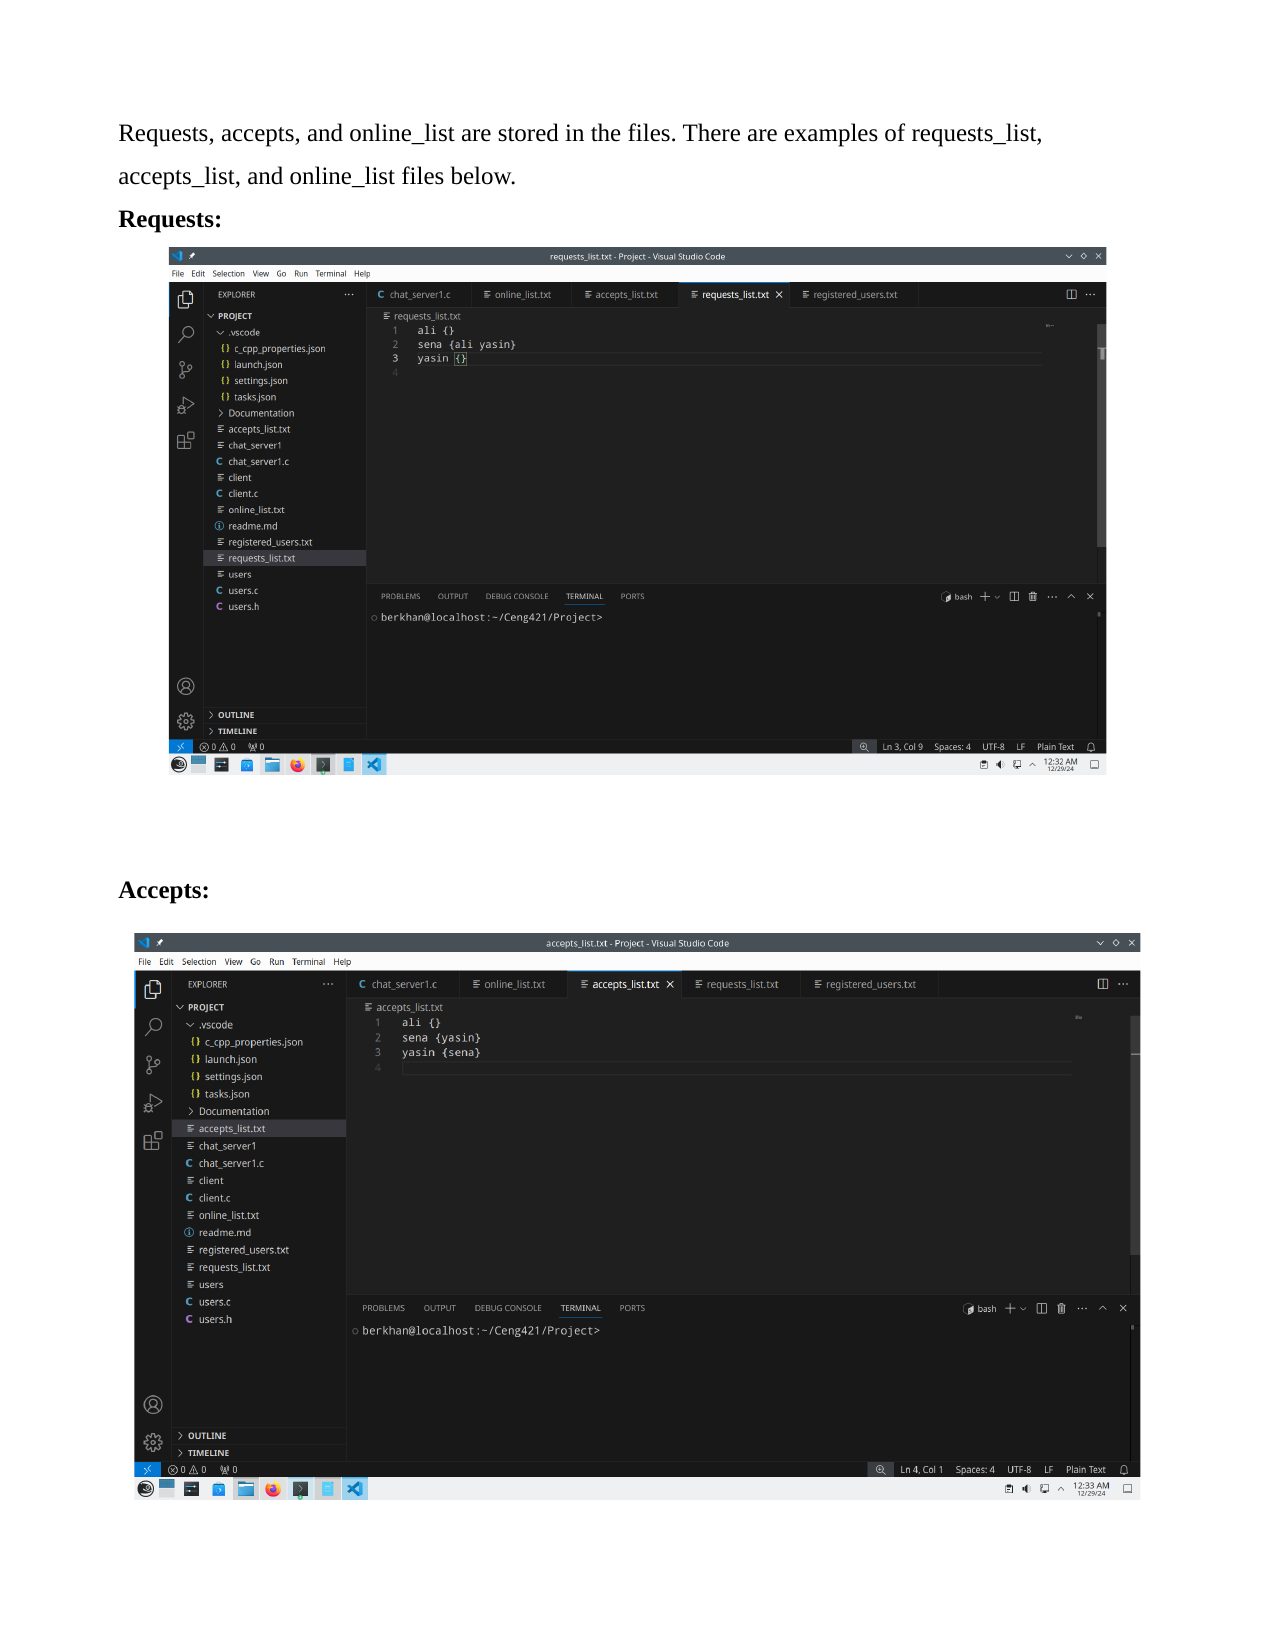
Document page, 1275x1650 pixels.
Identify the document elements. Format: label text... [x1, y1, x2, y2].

picture [168, 247, 1107, 775]
picture [134, 933, 1141, 1500]
text Accepts: [118, 876, 1157, 904]
text Requests, accepts, and online_list are stored in the files. There are examples of requests_list, accepts_list, and online_list files below. Requests: [118, 118, 1157, 233]
